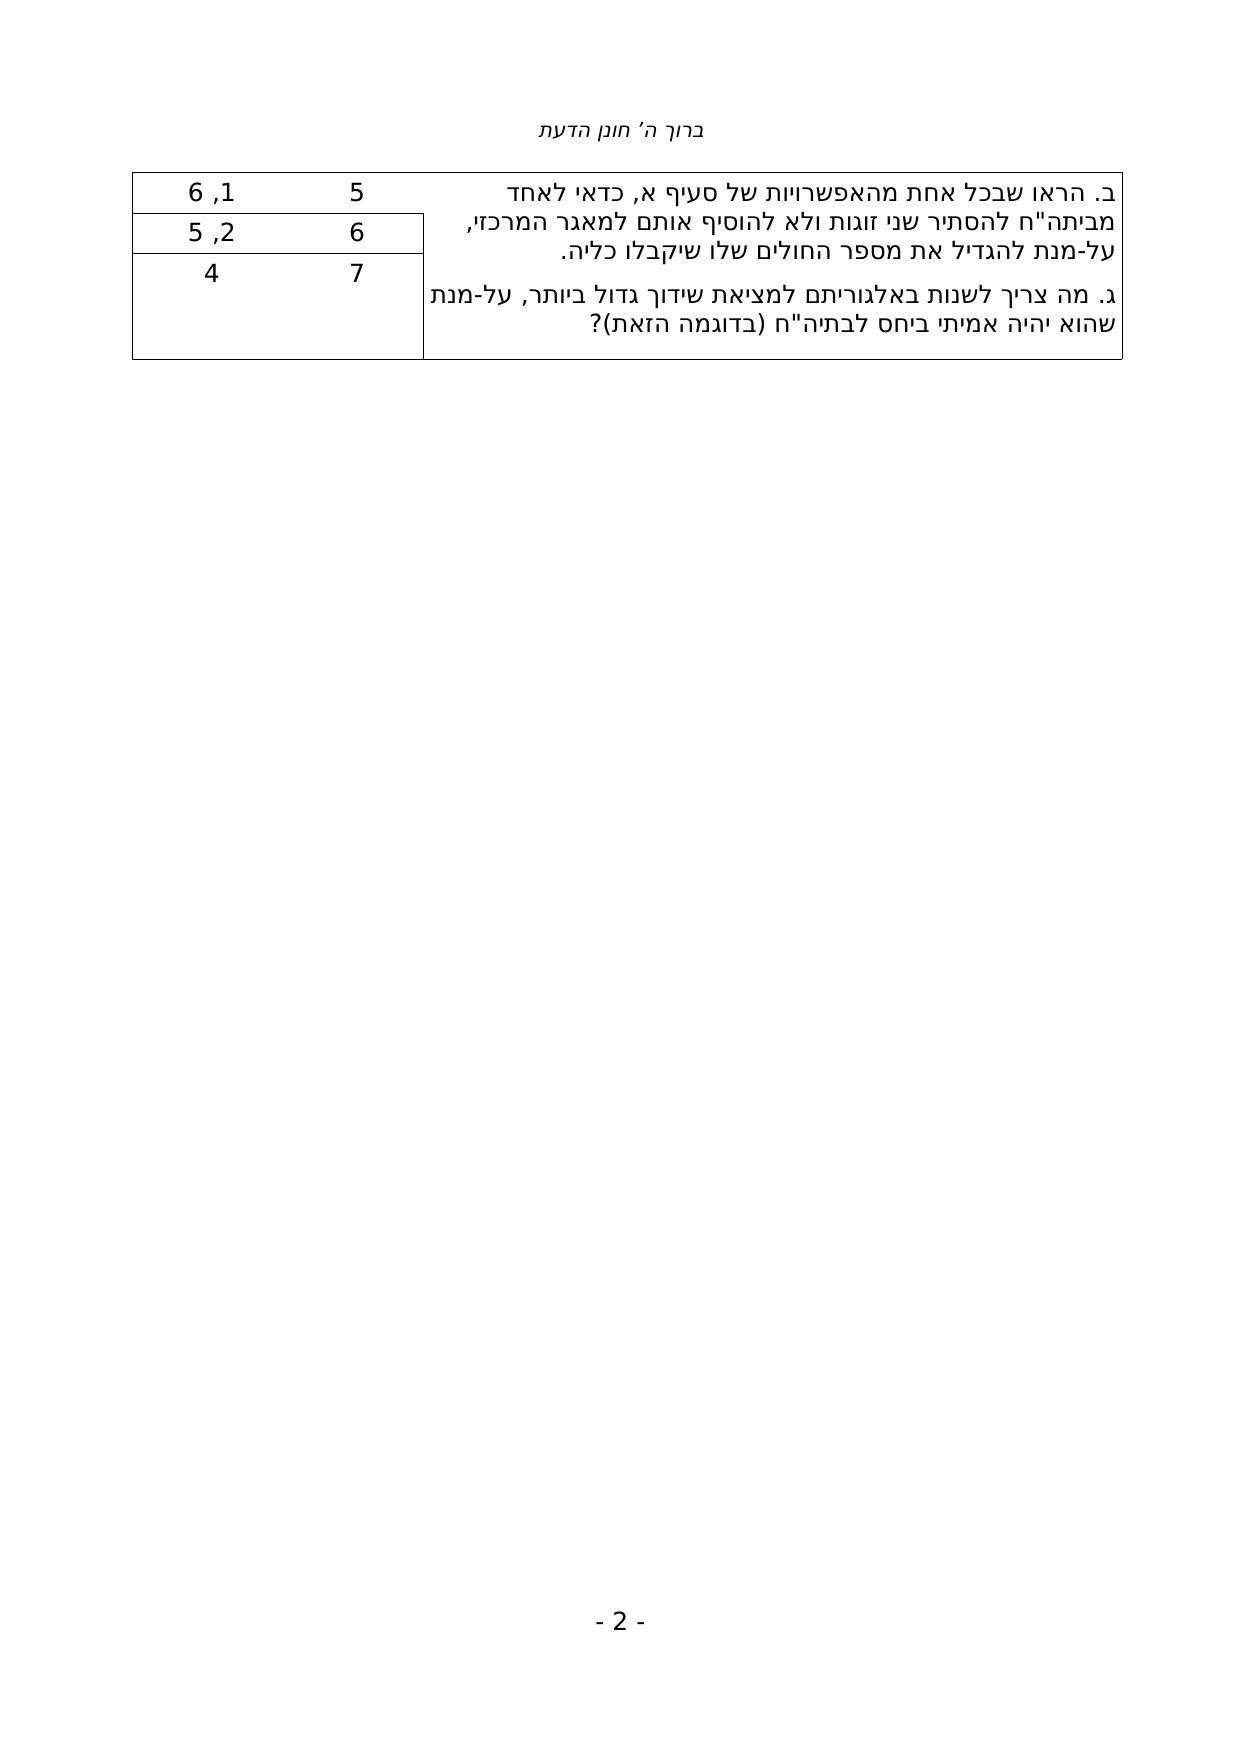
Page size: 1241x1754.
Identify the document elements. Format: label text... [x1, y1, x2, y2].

table_header 5. בשאלה זו ישנם שני בתי-חולים. באחד מהם יש ארבעה זוגות - 1,2,3,4. בשני יש שלושה זוגות - 5,6,7. כמו כן, נניח שמבצעים רק החלפות באורך 2, באלגוריתם למציאת שידוך גדול ביותר. א. אם כל בתי-החולים משתפים את כל הזוגות שלהם עם המאגר המרכזי, כמה חולים אפשר להציל? איזה חולים בדיוק? שימו לב, יש שתי אפשרויות. ב. הראו שבכל אחת מהאפשרויות של סעיף א, כדאי לאחד מביתה"ח להסתיר שני זוגות ולא להוסיף אותם למאגר המרכזי, על-מנת להגדיל את מספר החולים שלו שיקבלו כליה. ג. מה צריך לשנות באלגוריתם למציאת שידוך גדול ביותר, על-מנת שהוא יהיה אמיתי ביחס לבתיה"ח (בדוגמה הזאת)? [423, 173, 1122, 358]
table_cell 2, 5 [133, 214, 292, 253]
table_cell 7 [292, 254, 423, 358]
table_cell 5 [292, 173, 423, 213]
table_cell 1, 6 [133, 173, 292, 213]
table_cell 4 [133, 254, 292, 358]
table_cell 6 [292, 214, 423, 253]
